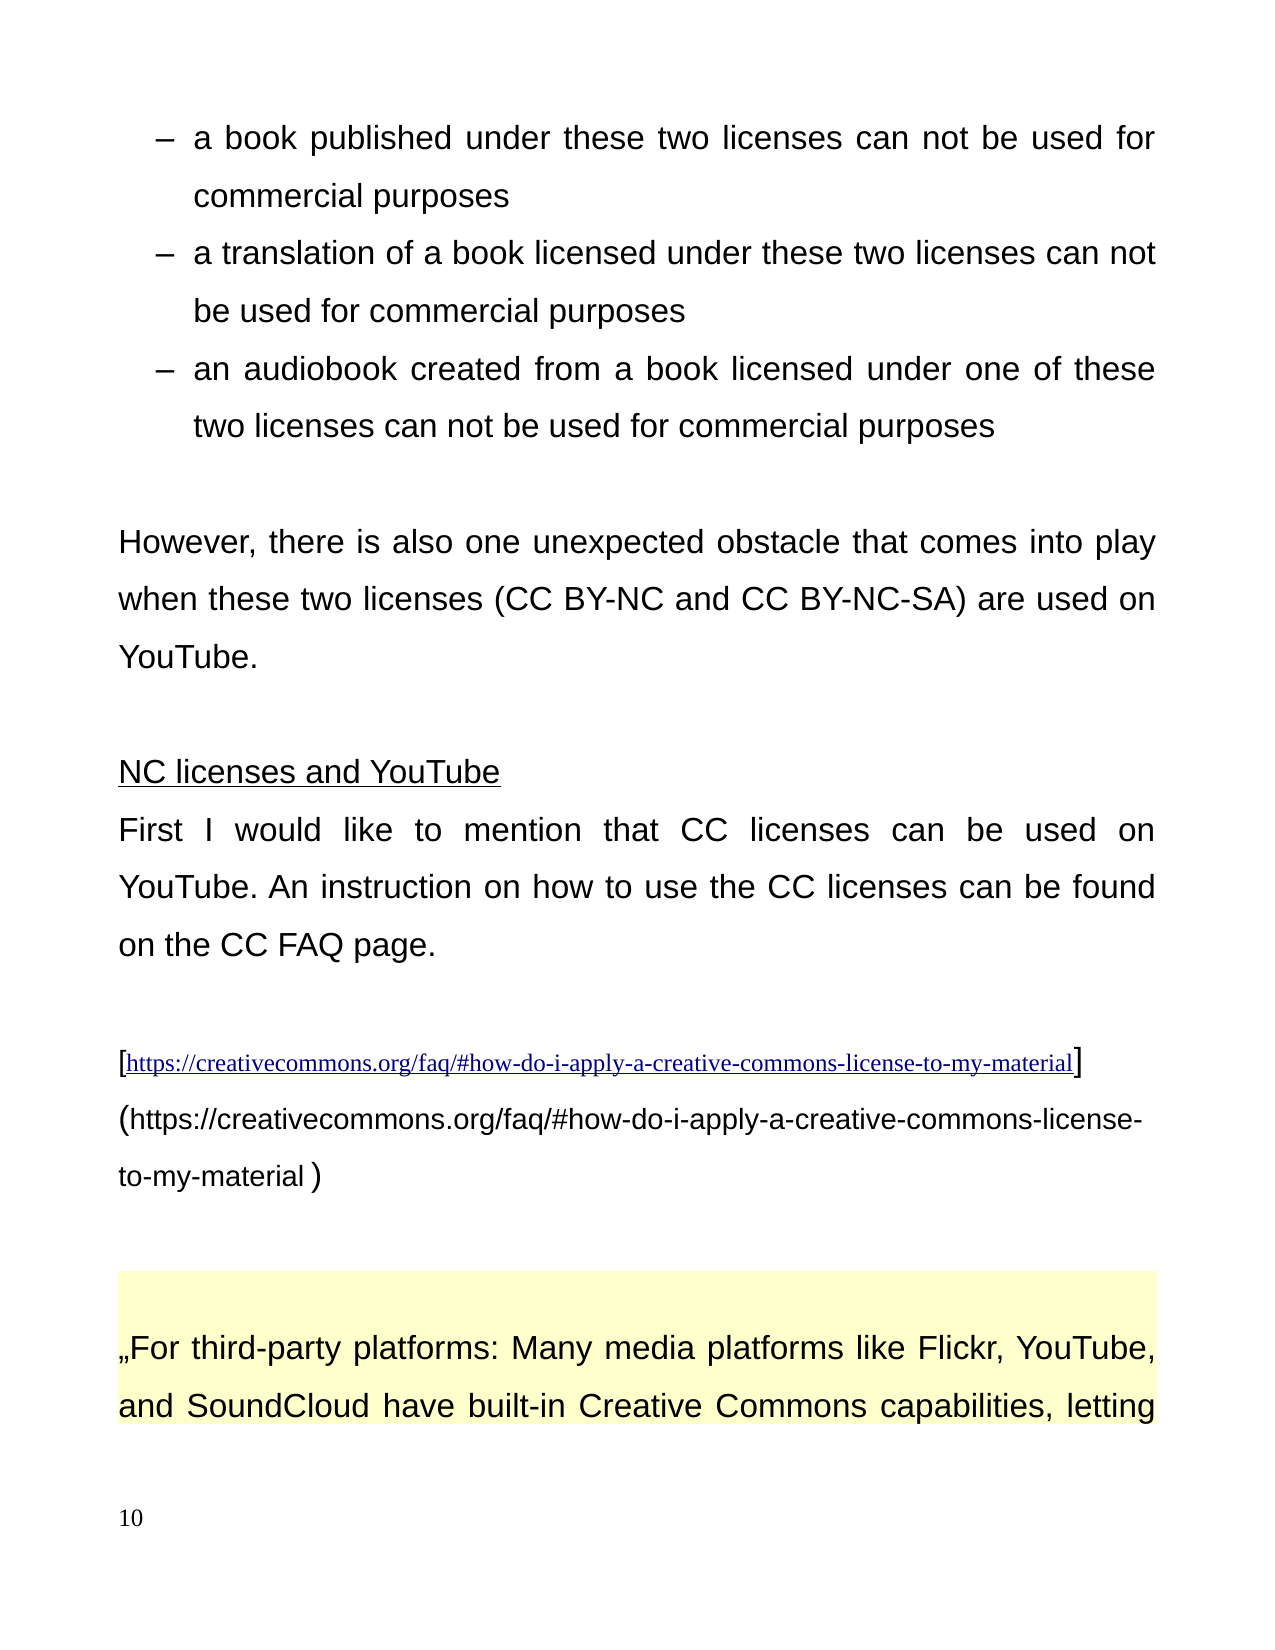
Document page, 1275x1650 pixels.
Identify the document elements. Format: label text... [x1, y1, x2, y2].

text NC licenses and YouTube [118, 752, 1157, 791]
text First I would like to mention that CC licenses can be used on YouTube. An instruction on how to use the CC licenses can be found on the CC FAQ page. [118, 810, 1157, 963]
list a translation of a book licensed under these two licenses can not be used for commercial purposes [156, 233, 1157, 329]
text „For third-party platforms: Many media platforms like Flickr, YouTube, and SoundCloud have built-in Creative Commons capabilities, letting [118, 1328, 1157, 1424]
list an audiobook created from a book licensed under one of these two licenses can not be used for commercial purposes [156, 349, 1157, 445]
text [https://creativecommons.org/faq/#how-do-i-apply-a-creative-commons-license-to-my-material](https://creativecommons.org/faq/#how-do-i-apply-a-creative-commons-license-to-my-material ) [118, 1040, 1157, 1194]
text However, there is also one unexpected obstacle that comes into play when these two licenses (CC BY-NC and CC BY-NC-SA) are used on YouTube. [118, 522, 1157, 675]
list a book published under these two licenses can not be used for commercial purposes [156, 118, 1157, 214]
